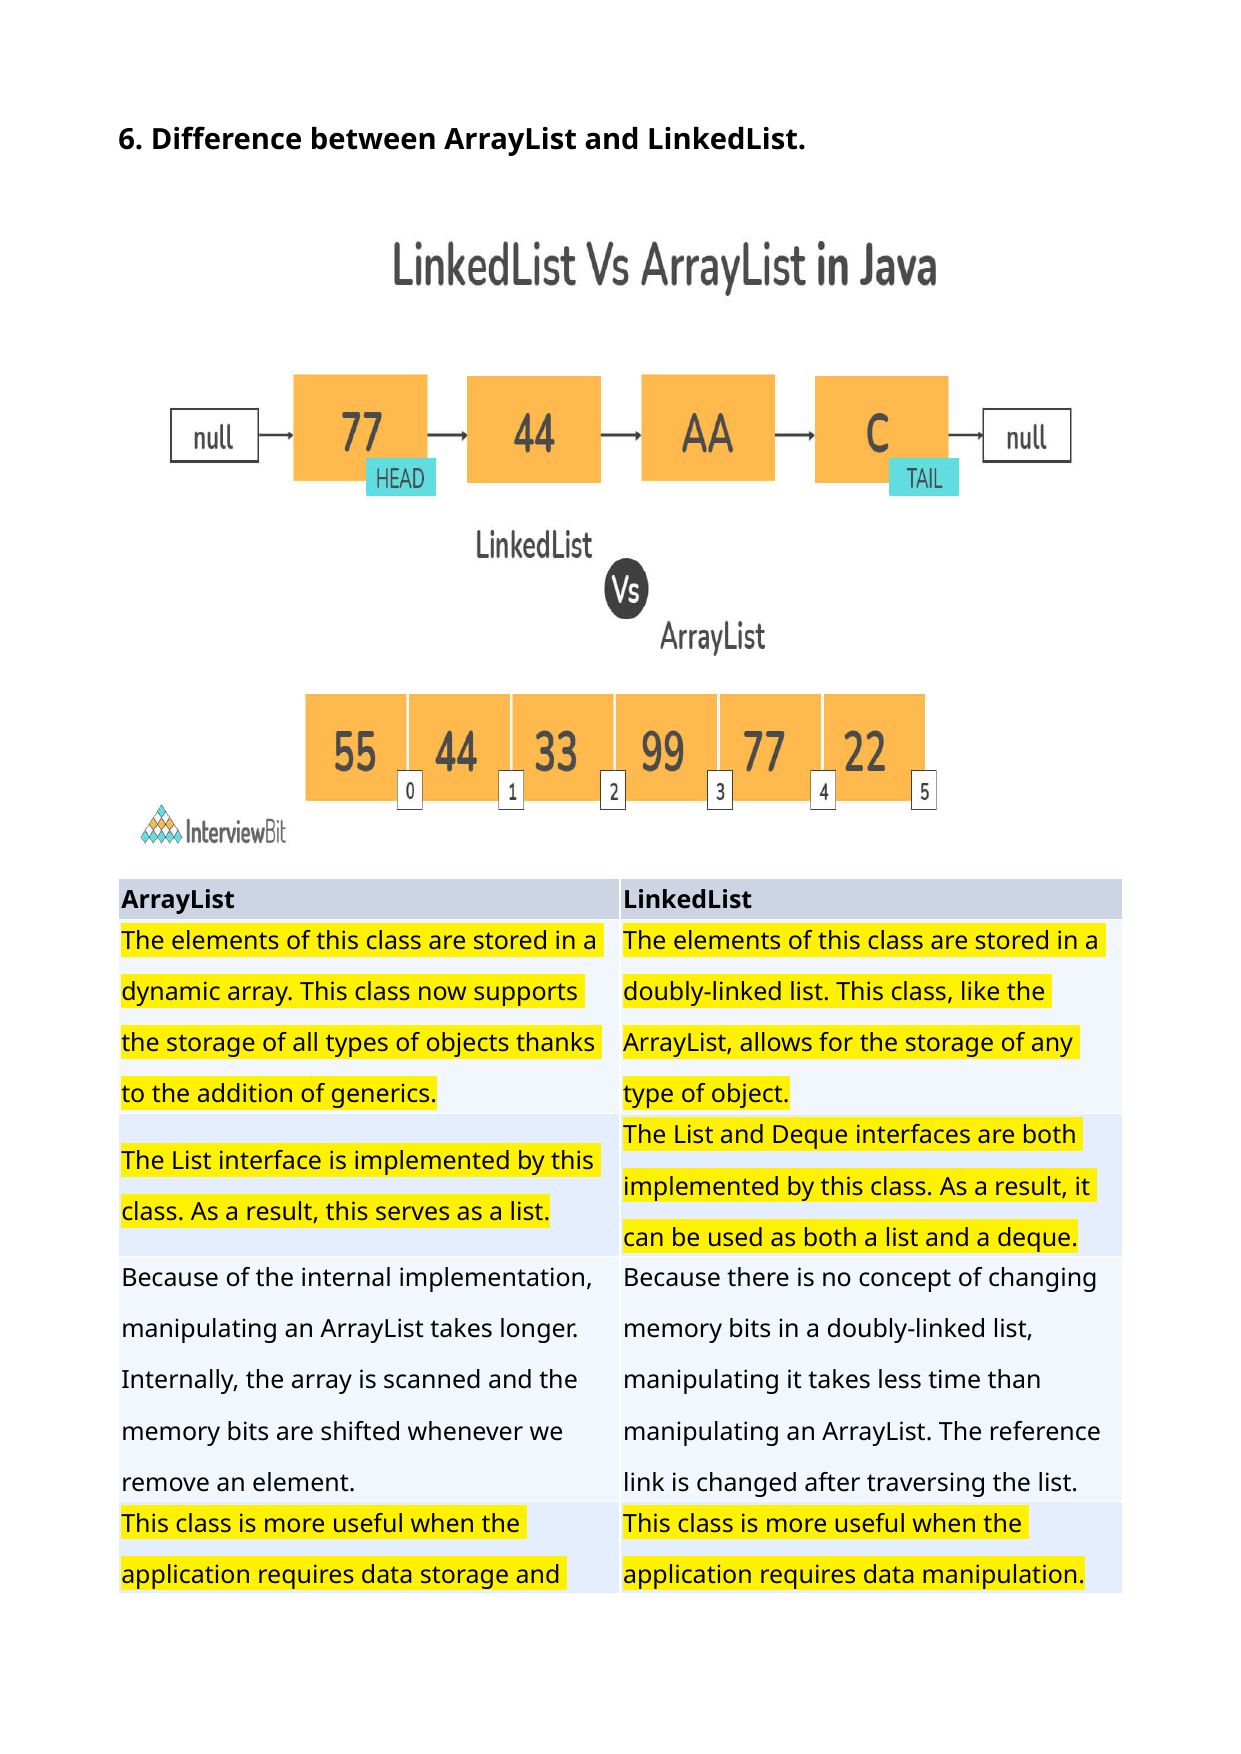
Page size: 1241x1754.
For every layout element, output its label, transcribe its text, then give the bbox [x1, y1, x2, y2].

table_cell This class is more useful when the application requires data manipulation. [621, 1502, 1122, 1593]
table_cell The elements of this class are stored in a doubly-linked list. This class, like the ArrayList, allows for the storage of any type of object. [621, 920, 1122, 1113]
table_header LinkedList [621, 879, 1122, 919]
table_cell The List interface is implemented by this class. As a result, this serves as a list. [119, 1114, 619, 1256]
subtitle 6. Difference between ArrayList and LinkedList. [118, 118, 1122, 158]
table_cell Because there is no concept of changing memory bits in a doubly-linked list, manipulating it takes less time than manipulating an ArrayList. The reference link is changed after traversing the list. [621, 1257, 1122, 1501]
table_cell Because of the internal implementation, manipulating an ArrayList takes longer. Internally, the array is scanned and the memory bits are shifted whenever we remove an element. [119, 1257, 619, 1501]
table_cell The List and Deque interfaces are both implemented by this class. As a result, it can be used as both a list and a deque. [621, 1114, 1122, 1256]
picture [118, 177, 1123, 874]
table_header ArrayList [119, 879, 619, 919]
table_cell The elements of this class are stored in a dynamic array. This class now supports the storage of all types of objects thanks to the addition of generics. [119, 920, 619, 1113]
table_cell This class is more useful when the application requires data storage and [119, 1502, 619, 1593]
